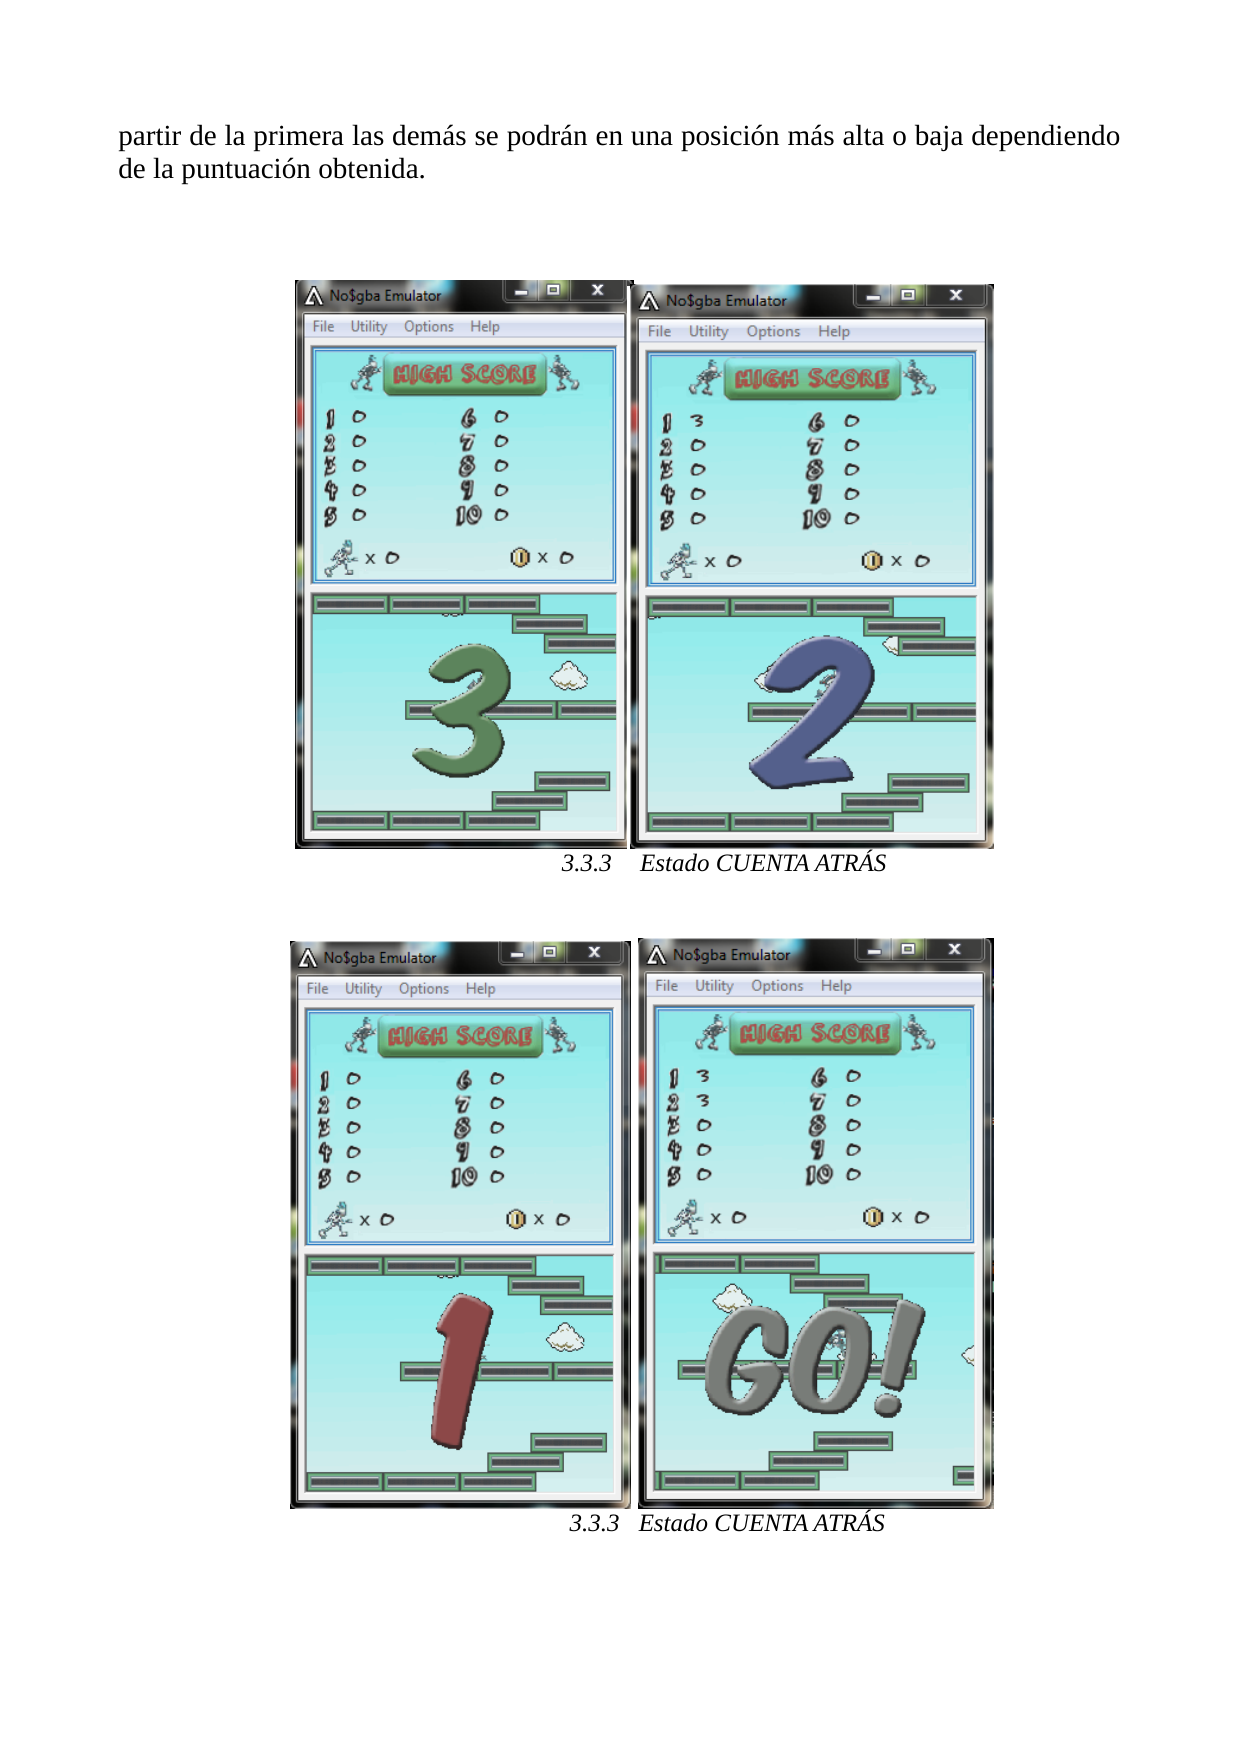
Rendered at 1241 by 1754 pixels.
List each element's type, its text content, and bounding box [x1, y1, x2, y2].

picture [638, 938, 994, 1509]
picture [290, 941, 631, 1509]
text Estado CUENTA ATRÁS [627, 299, 993, 877]
text 3.3.3 [290, 293, 627, 877]
text partir de la primera las demás se podrán en una posición más alta o baja dependiendo de la puntuación obtenida. [118, 118, 1122, 185]
text Estado CUENTA ATRÁS [638, 1509, 993, 1537]
picture [295, 280, 994, 849]
text 3.3.3 [298, 951, 638, 1537]
